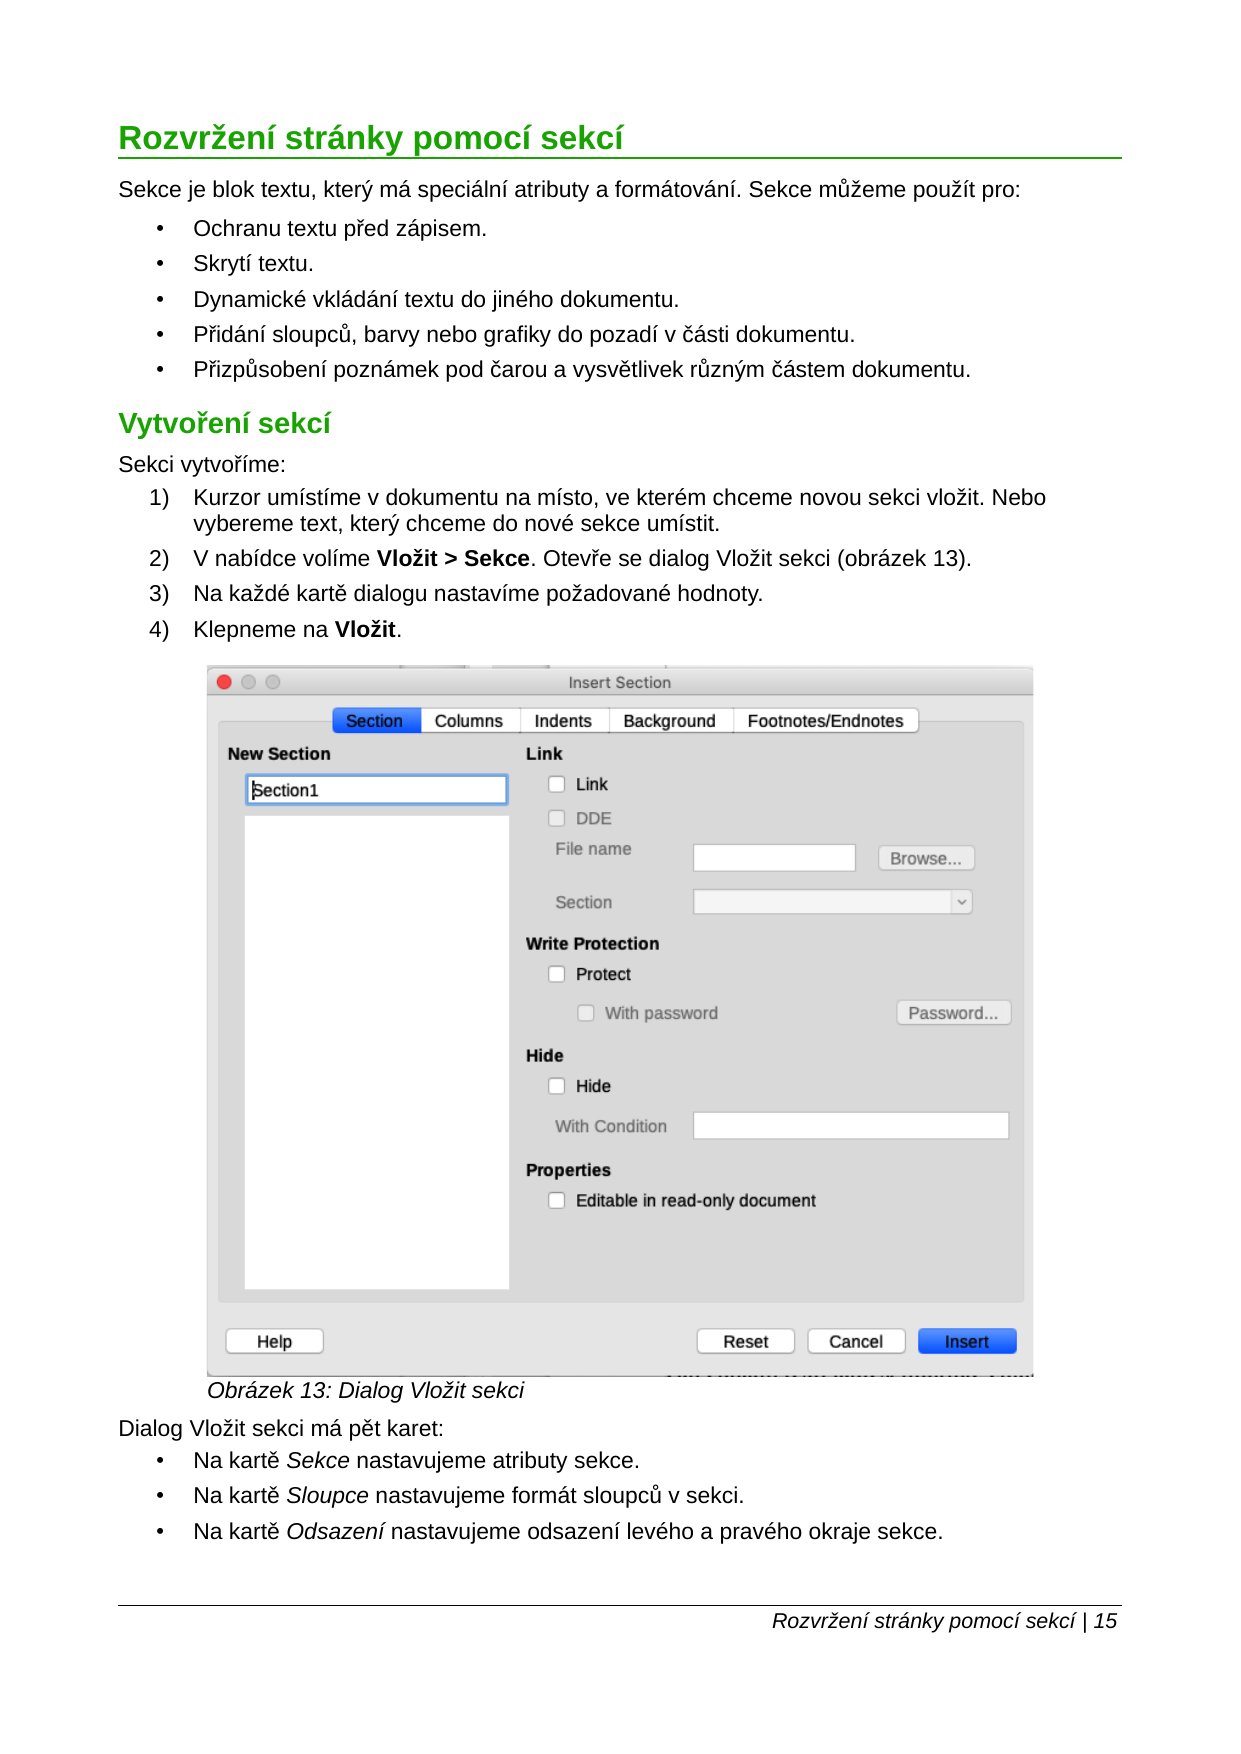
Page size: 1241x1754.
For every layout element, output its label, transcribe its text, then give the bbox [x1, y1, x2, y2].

list Ochranu textu před zápisem. [156, 215, 1122, 242]
subtitle Rozvržení stránky pomocí sekcí [118, 118, 1122, 157]
list Dialog Vložit sekci má pět karet: [118, 1415, 1122, 1441]
list Na kartě Odsazení nastavujeme odsazení levého a pravého okraje sekce. [156, 1518, 1122, 1544]
list Na kartě Sloupce nastavujeme formát sloupců v sekci. [156, 1482, 1122, 1509]
list Skrytí textu. [156, 250, 1122, 277]
list Na každé kartě dialogu nastavíme požadované hodnoty. [169, 580, 1122, 607]
list Přidání sloupců, barvy nebo grafiky do pozadí v části dokumentu. [156, 321, 1122, 347]
list Sekci vytvoříme: [118, 451, 1122, 478]
list V nabídce volíme Vložit > Sekce. Otevře se dialog Vložit sekci (obrázek 13). [169, 545, 1122, 572]
list Kurzor umístíme v dokumentu na místo, ve kterém chceme novou sekci vložit. Nebo vybereme text, který chceme do nové sekce umístit. [169, 484, 1122, 536]
list Přizpůsobení poznámek pod čarou a vysvětlivek různým částem dokumentu. [156, 356, 1122, 382]
list Na kartě Sekce nastavujeme atributy sekce. [156, 1447, 1122, 1473]
list Dynamické vkládání textu do jiného dokumentu. [156, 286, 1122, 312]
subtitle Vytvoření sekcí [118, 406, 1122, 439]
list Sekce je blok textu, který má speciální atributy a formátování. Sekce můžeme použít pro: [118, 176, 1122, 203]
text Obrázek 13: Dialog Vložit sekci [207, 1377, 1033, 1403]
list Klepneme na Vložit. [169, 616, 1122, 642]
picture [206, 665, 1034, 1377]
